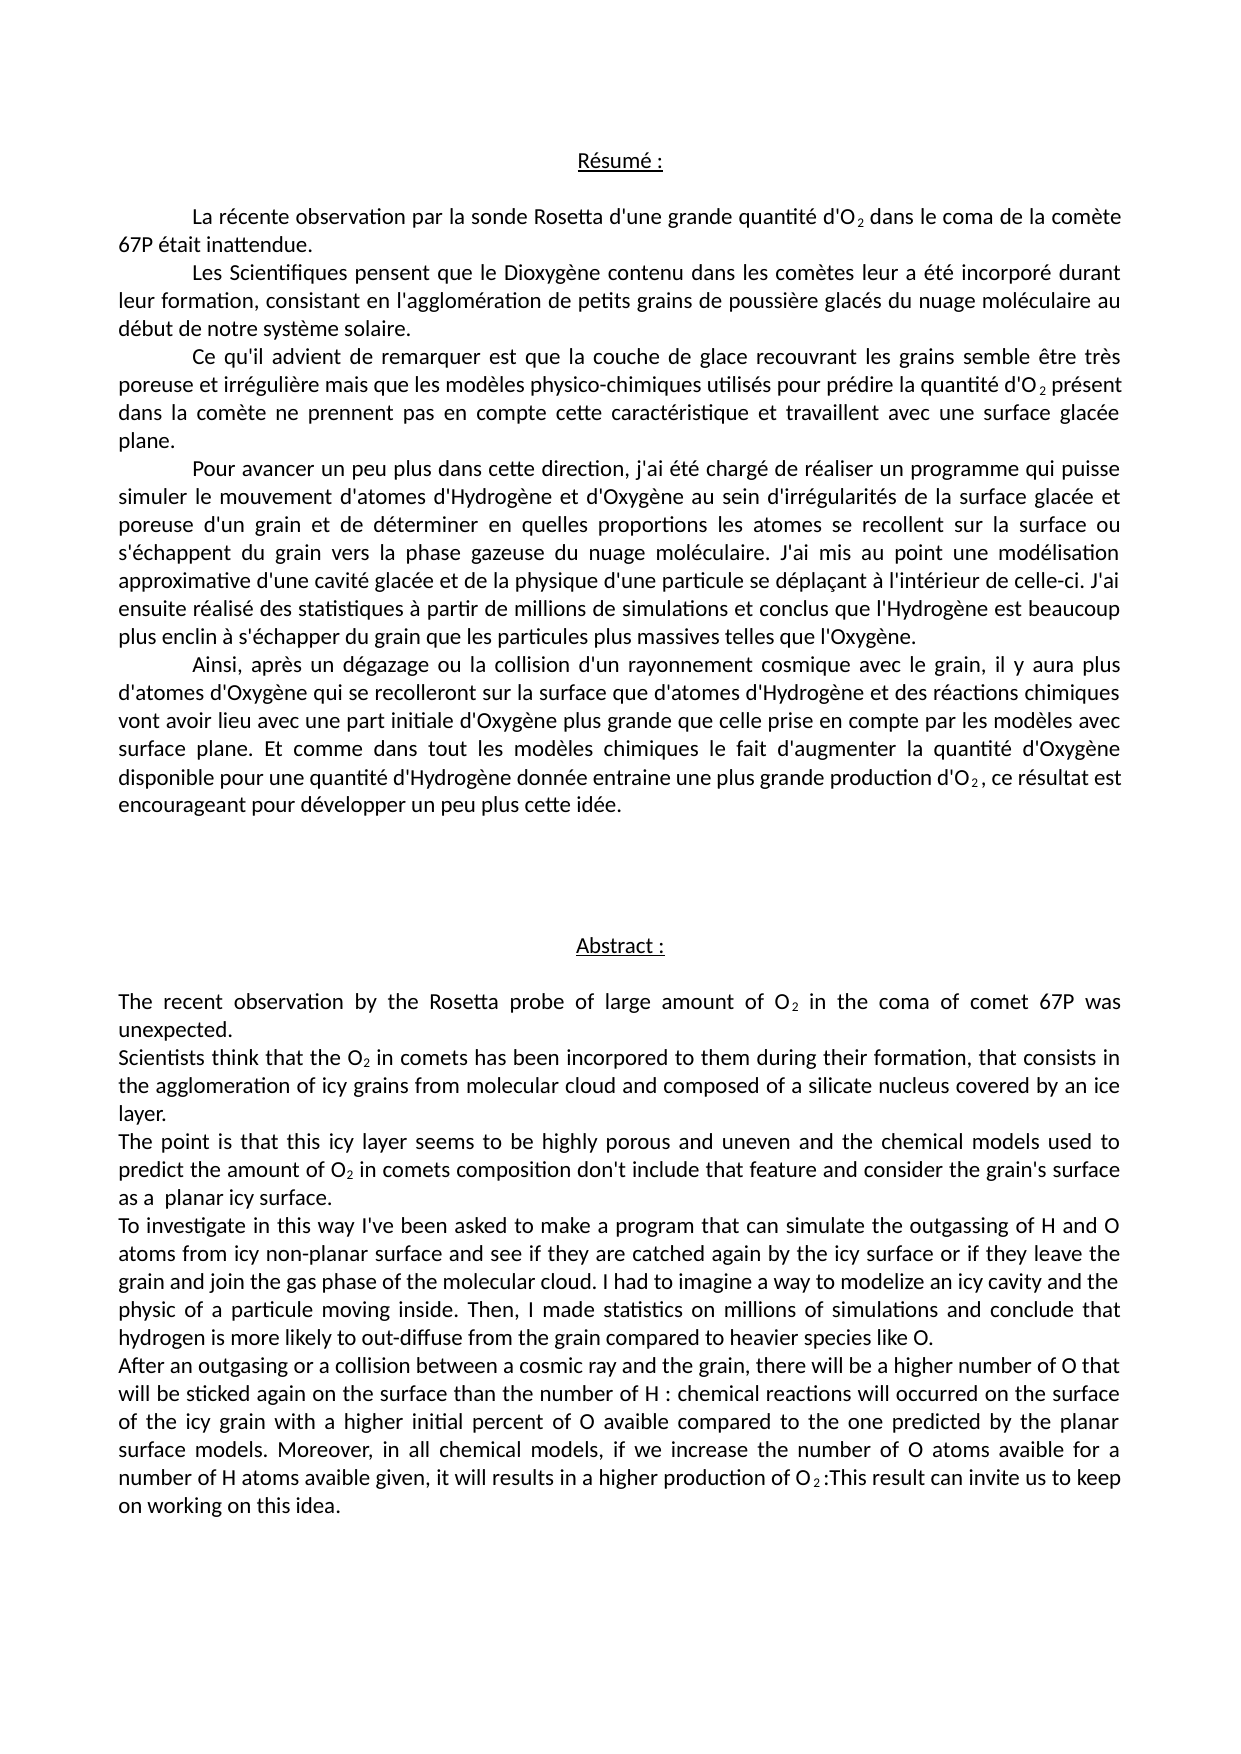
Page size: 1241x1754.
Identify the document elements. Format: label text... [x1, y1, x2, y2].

text Résumé : [118, 146, 1122, 174]
text Ce qu'il advient de remarquer est que la couche de glace recouvrant les grains semble être très poreuse et irrégulière mais que les modèles physico-chimiques utilisés pour prédire la quantité d'O2 présent dans la comète ne prennent pas en compte cette caractéristique et travaillent avec une surface glacée plane. [118, 342, 1122, 454]
text The point is that this icy layer seems to be highly porous and uneven and the chemical models used to predict the amount of O2 in comets composition don't include that feature and consider the grain's surface as a planar icy surface. [118, 1127, 1122, 1211]
text La récente observation par la sonde Rosetta d'une grande quantité d'O2 dans le coma de la comète 67P était inattendue. [118, 202, 1122, 258]
text Les Scientifiques pensent que le Dioxygène contenu dans les comètes leur a été incorporé durant leur formation, consistant en l'agglomération de petits grains de poussière glacés du nuage moléculaire au début de notre système solaire. [118, 258, 1122, 342]
text Scientists think that the O2 in comets has been incorpored to them during their formation, that consists in the agglomeration of icy grains from molecular cloud and composed of a silicate nucleus covered by an ice layer. [118, 1043, 1122, 1127]
text To investigate in this way I've been asked to make a program that can simulate the outgassing of H and O atoms from icy non-planar surface and see if they are catched again by the icy surface or if they leave the grain and join the gas phase of the molecular cloud. I had to imagine a way to modelize an icy cavity and the physic of a particule moving inside. Then, I made statistics on millions of simulations and conclude that hydrogen is more likely to out-diffuse from the grain compared to heavier species like O. [118, 1211, 1122, 1351]
text After an outgasing or a collision between a cosmic ray and the grain, there will be a higher number of O that will be sticked again on the surface than the number of H : chemical reactions will occurred on the surface of the icy grain with a higher initial percent of O avaible compared to the one predicted by the planar surface models. Moreover, in all chemical models, if we increase the number of O atoms avaible for a number of H atoms avaible given, it will results in a higher production of O2 :This result can invite us to keep on working on this idea. [118, 1351, 1122, 1519]
text Pour avancer un peu plus dans cette direction, j'ai été chargé de réaliser un programme qui puisse simuler le mouvement d'atomes d'Hydrogène et d'Oxygène au sein d'irrégularités de la surface glacée et poreuse d'un grain et de déterminer en quelles proportions les atomes se recollent sur la surface ou s'échappent du grain vers la phase gazeuse du nuage moléculaire. J'ai mis au point une modélisation approximative d'une cavité glacée et de la physique d'une particule se déplaçant à l'intérieur de celle-ci. J'ai ensuite réalisé des statistiques à partir de millions de simulations et conclus que l'Hydrogène est beaucoup plus enclin à s'échapper du grain que les particules plus massives telles que l'Oxygène. [118, 454, 1122, 651]
text Ainsi, après un dégazage ou la collision d'un rayonnement cosmique avec le grain, il y aura plus d'atomes d'Oxygène qui se recolleront sur la surface que d'atomes d'Hydrogène et des réactions chimiques vont avoir lieu avec une part initiale d'Oxygène plus grande que celle prise en compte par les modèles avec surface plane. Et comme dans tout les modèles chimiques le fait d'augmenter la quantité d'Oxygène disponible pour une quantité d'Hydrogène donnée entraine une plus grande production d'O2 , ce résultat est encourageant pour développer un peu plus cette idée. [118, 651, 1122, 819]
text The recent observation by the Rosetta probe of large amount of O2 in the coma of comet 67P was unexpected. [118, 987, 1122, 1043]
text Abstract : [118, 931, 1122, 959]
